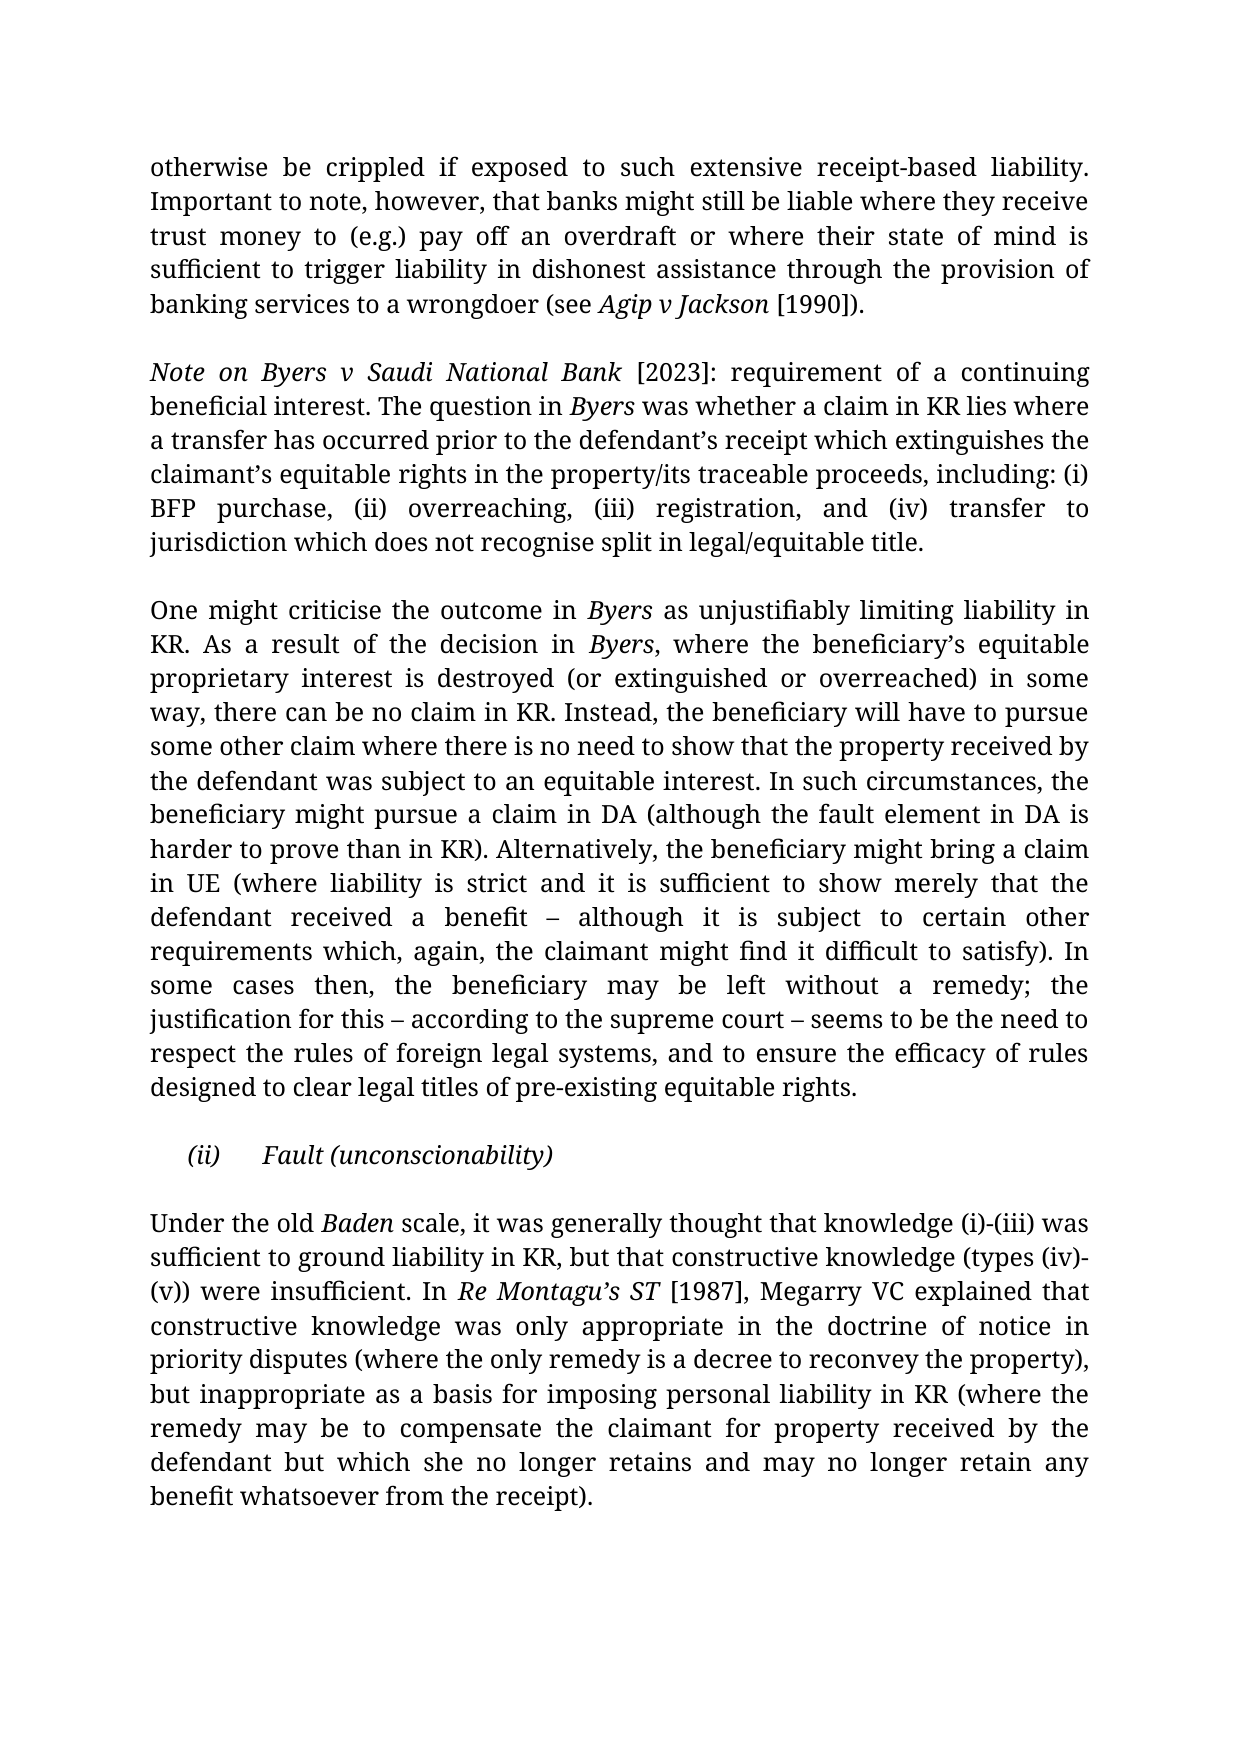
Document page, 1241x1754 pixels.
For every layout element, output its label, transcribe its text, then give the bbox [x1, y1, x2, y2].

text Under the old Baden scale, it was generally thought that knowledge (i)-(iii) was sufficient to ground liability in KR, but that constructive knowledge (types (iv)-(v)) were insufficient. In Re Montagu’s ST [1987], Megarry VC explained that constructive knowledge was only appropriate in the doctrine of notice in priority disputes (where the only remedy is a decree to reconvey the property), but inappropriate as a basis for imposing personal liability in KR (where the remedy may be to compensate the claimant for property received by the defendant but which she no longer retains and may no longer retain any benefit whatsoever from the receipt). [150, 1206, 1090, 1512]
list Fault (unconscionability) [187, 1138, 1090, 1172]
text One might criticise the outcome in Byers as unjustifiably limiting liability in KR. As a result of the decision in Byers, where the beneficiary’s equitable proprietary interest is destroyed (or extinguished or overreached) in some way, there can be no claim in KR. Instead, the beneficiary will have to pursue some other claim where there is no need to show that the property received by the defendant was subject to an equitable interest. In such circumstances, the beneficiary might pursue a claim in DA (although the fault element in DA is harder to prove than in KR). Alternatively, the beneficiary might bring a claim in UE (where liability is strict and it is sufficient to show merely that the defendant received a benefit – although it is subject to certain other requirements which, again, the claimant might find it difficult to satisfy). In some cases then, the beneficiary may be left without a remedy; the justification for this – according to the supreme court – seems to be the need to respect the rules of foreign legal systems, and to ensure the efficacy of rules designed to clear legal titles of pre-existing equitable rights. [150, 593, 1090, 1104]
text Note on Byers v Saudi National Bank [2023]: requirement of a continuing beneficial interest. The question in Byers was whether a claim in KR lies where a transfer has occurred prior to the defendant’s receipt which extinguishes the claimant’s equitable rights in the property/its traceable proceeds, including: (i) BFP purchase, (ii) overreaching, (iii) registration, and (iv) transfer to jurisdiction which does not recognise split in legal/equitable title. [150, 354, 1090, 559]
text otherwise be crippled if exposed to such extensive receipt-based liability. Important to note, however, that banks might still be liable where they receive trust money to (e.g.) pay off an overdraft or where their state of mind is sufficient to trigger liability in dishonest assistance through the provision of banking services to a wrongdoer (see Agip v Jackson [1990]). [150, 150, 1090, 320]
